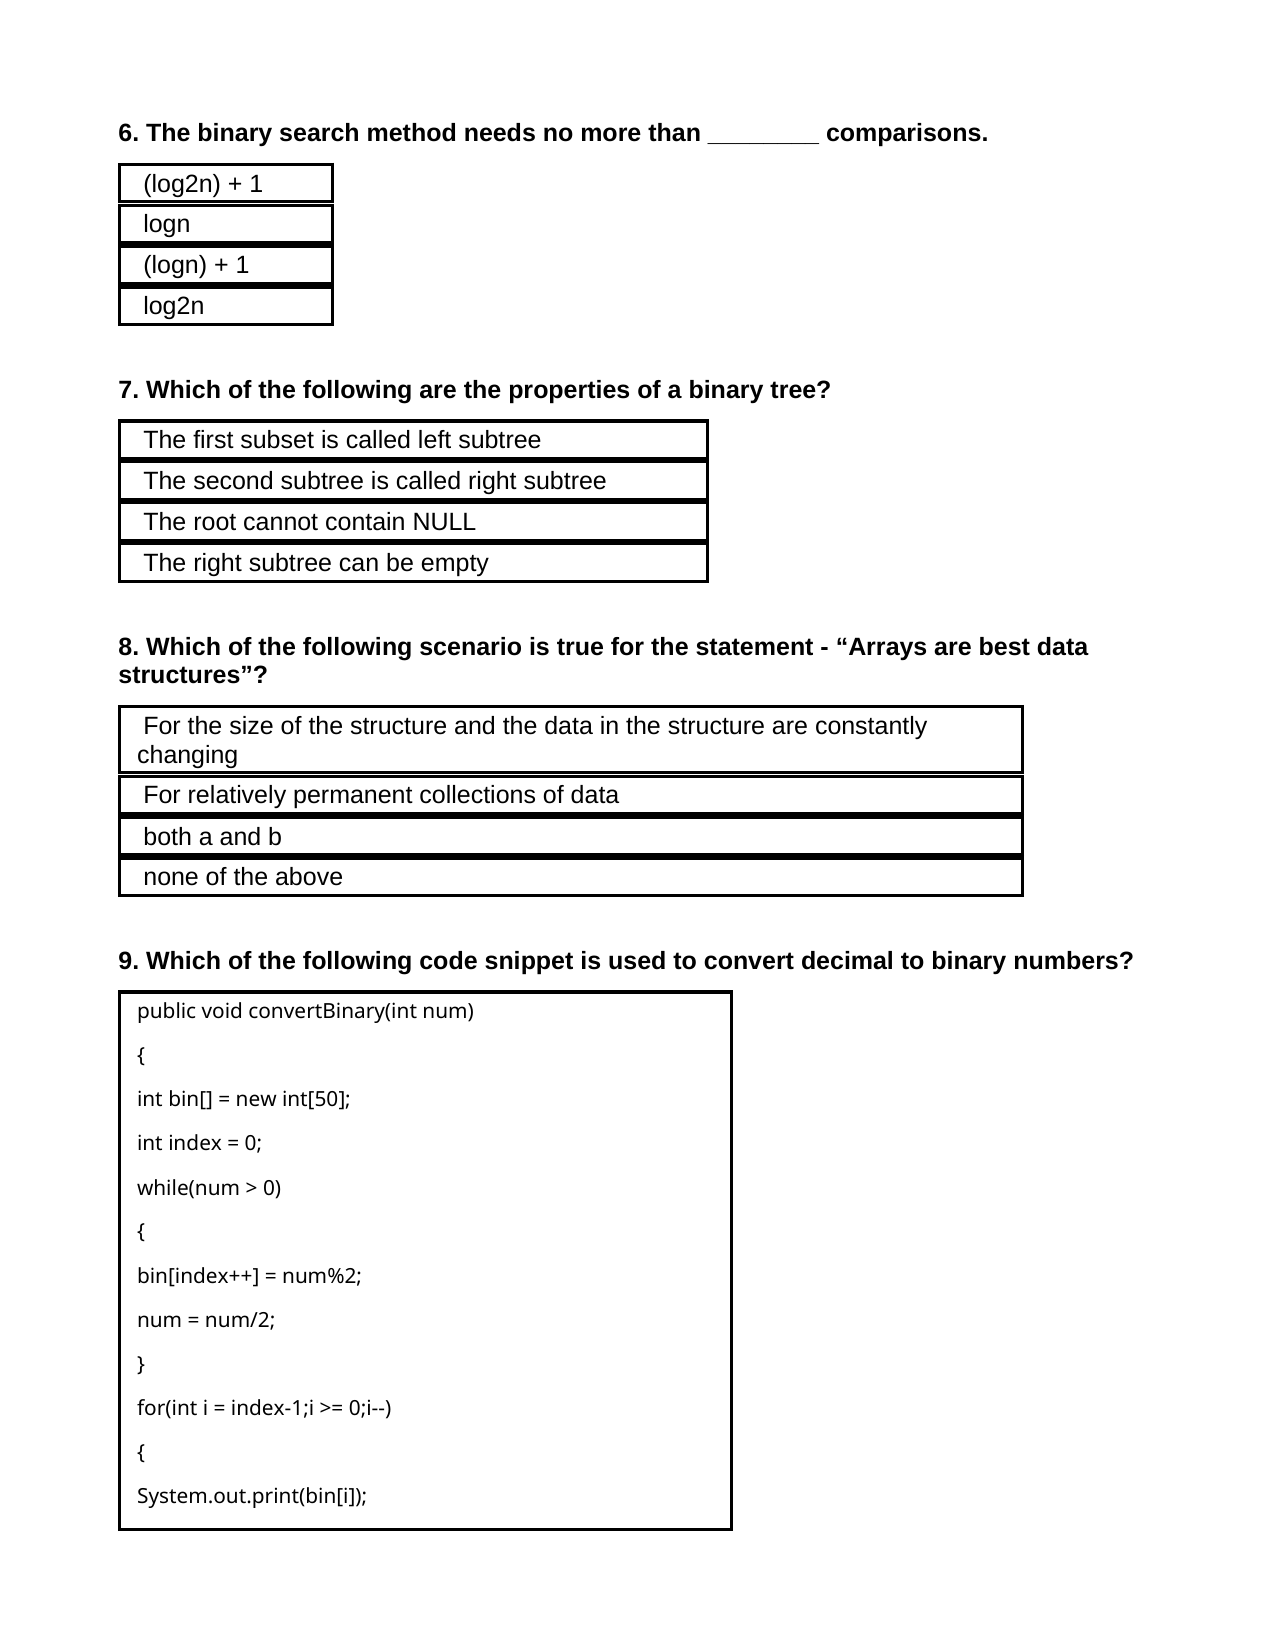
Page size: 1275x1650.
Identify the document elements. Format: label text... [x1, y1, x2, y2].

subtitle 8. Which of the following scenario is true for the statement - “Arrays are best data structures”? [118, 632, 1157, 689]
table_header public void convertBinary(int num) { int bin[] = new int[50]; int index = 0; while(num > 0) { bin[index++] = num%2; num = num/2; } for(int i = index-1;i >= 0;i--) { System.out.print(bin[i]); [121, 994, 730, 1528]
table_header For the size of the structure and the data in the structure are constantly changing [121, 708, 1021, 771]
table_cell The second subtree is called right subtree [121, 463, 706, 498]
subtitle 7. Which of the following are the properties of a binary tree? [118, 375, 1157, 404]
table_cell none of the above [121, 860, 1021, 894]
table_cell For relatively permanent collections of data [121, 778, 1021, 812]
subtitle 9. Which of the following code snippet is used to convert decimal to binary numbers? [118, 946, 1157, 975]
table_cell both a and b [121, 819, 1021, 853]
table_cell log2n [121, 289, 331, 323]
table_cell (logn) + 1 [121, 248, 331, 282]
table_cell logn [121, 207, 331, 241]
table_cell The root cannot contain NULL [121, 504, 706, 539]
table_header (log2n) + 1 [121, 166, 331, 200]
table_cell The right subtree can be empty [121, 545, 706, 580]
table_header The first subset is called left subtree [121, 423, 706, 457]
subtitle 6. The binary search method needs no more than ________ comparisons. [118, 118, 1157, 147]
